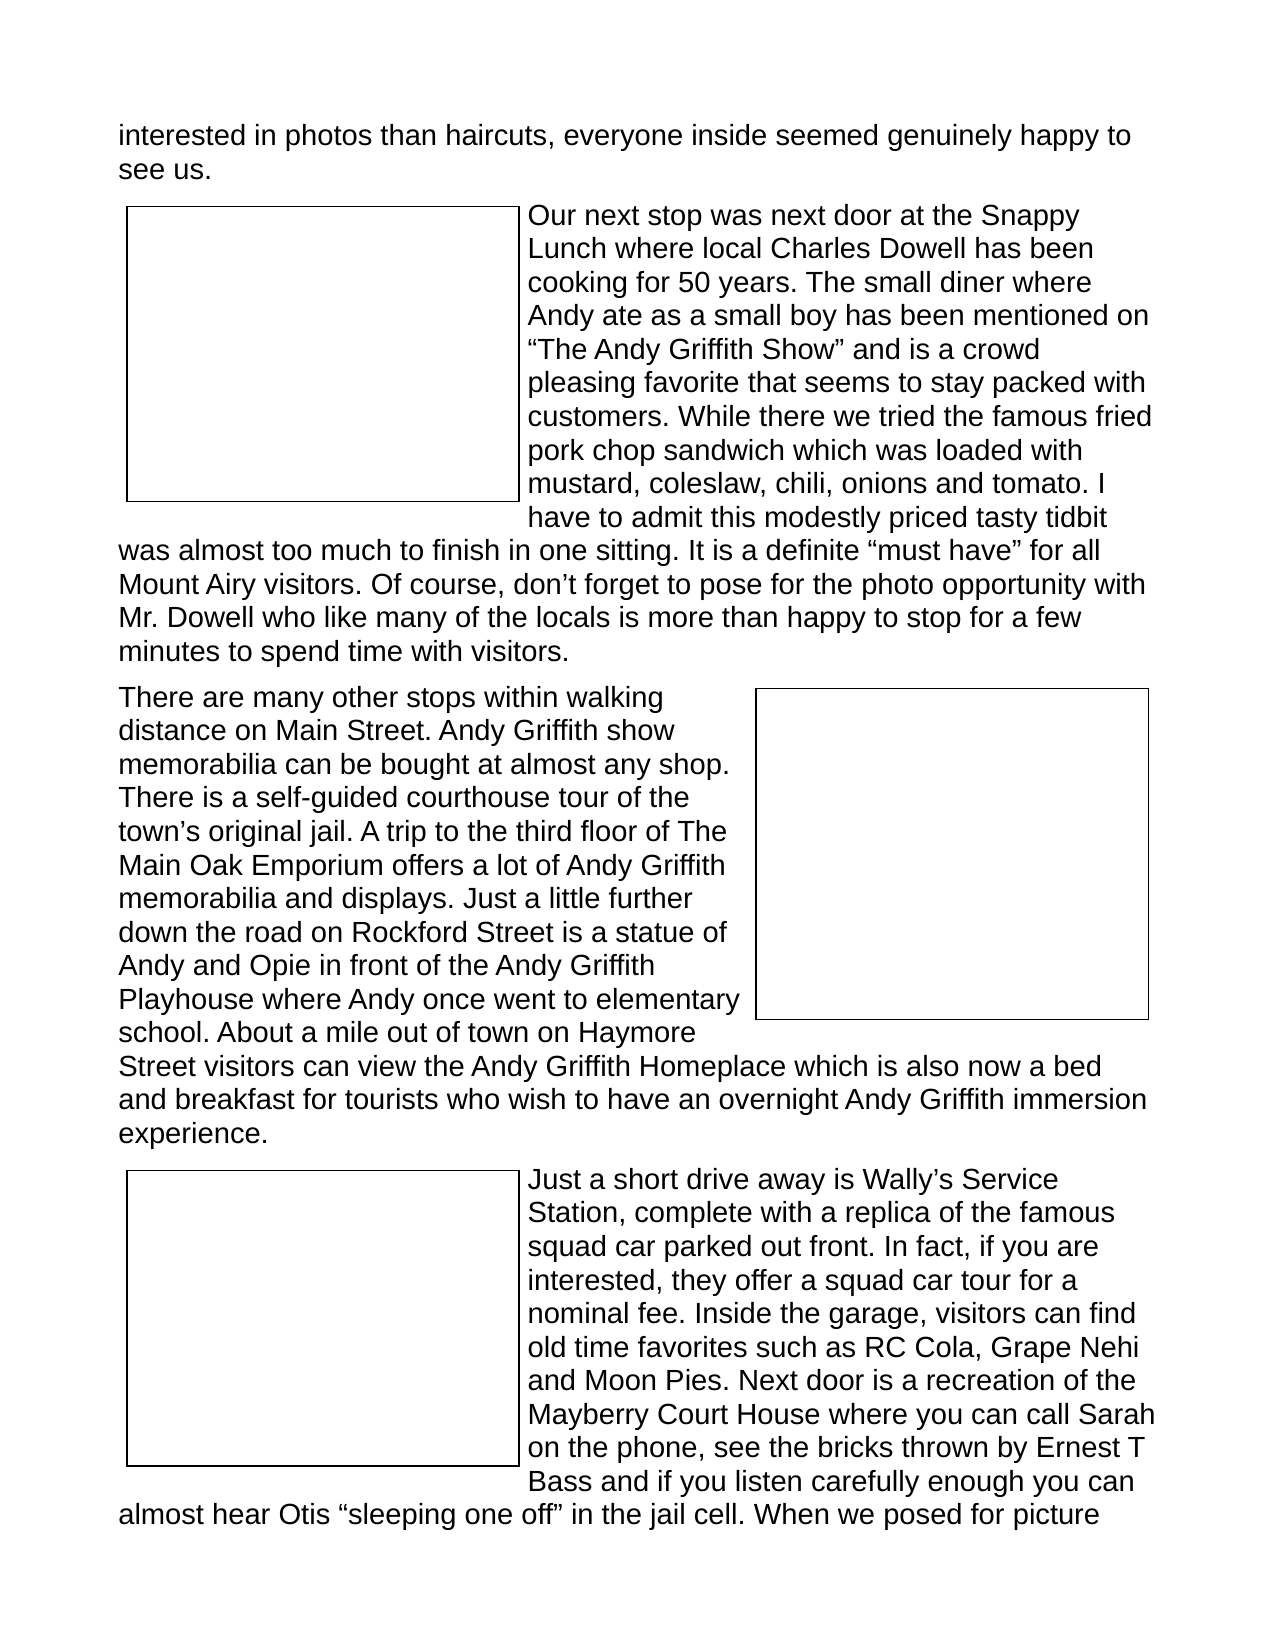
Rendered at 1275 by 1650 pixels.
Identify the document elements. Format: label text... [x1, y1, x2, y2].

text There are many other stops within walking distance on Main Street. Andy Griffith show memorabilia can be bought at almost any shop. There is a self-guided courthouse tour of the town’s original jail. A trip to the third floor of The Main Oak Emporium offers a lot of Andy Griffith memorabilia and displays. Just a little further down the road on Rockford Street is a statue of Andy and Opie in front of the Andy Griffith Playhouse where Andy once went to elementary school. About a mile out of town on Haymore Street visitors can view the Andy Griffith Homeplace which is also now a bed and breakfast for tourists who wish to have an overnight Andy Griffith immersion experience. [118, 680, 1157, 1149]
text Our next stop was next door at the Snappy Lunch where local Charles Dowell has been cooking for 50 years. The small diner where Andy ate as a small boy has been mentioned on “The Andy Griffith Show” and is a crowd pleasing favorite that seems to stay packed with customers. While there we tried the famous fried pork chop sandwich which was loaded with mustard, coleslaw, chili, onions and tomato. I have to admit this modestly priced tasty tidbit was almost too much to finish in one sitting. It is a definite “must have” for all Mount Airy visitors. Of course, don’t forget to pose for the photo opportunity with Mr. Dowell who like many of the locals is more than happy to stop for a few minutes to spend time with visitors. [118, 198, 1157, 667]
text Just a short drive away is Wally’s Service Station, complete with a replica of the famous squad car parked out front. In fact, if you are interested, they offer a squad car tour for a nominal fee. Inside the garage, visitors can find old time favorites such as RC Cola, Grape Nehi and Moon Pies. Next door is a recreation of the Mayberry Court House where you can call Sarah on the phone, see the bricks thrown by Ernest T Bass and if you listen carefully enough you can almost hear Otis “sleeping one off” in the jail cell. When we posed for picture [118, 1162, 1157, 1531]
text interested in photos than haircuts, everyone inside seemed genuinely happy to see us. [118, 118, 1157, 185]
